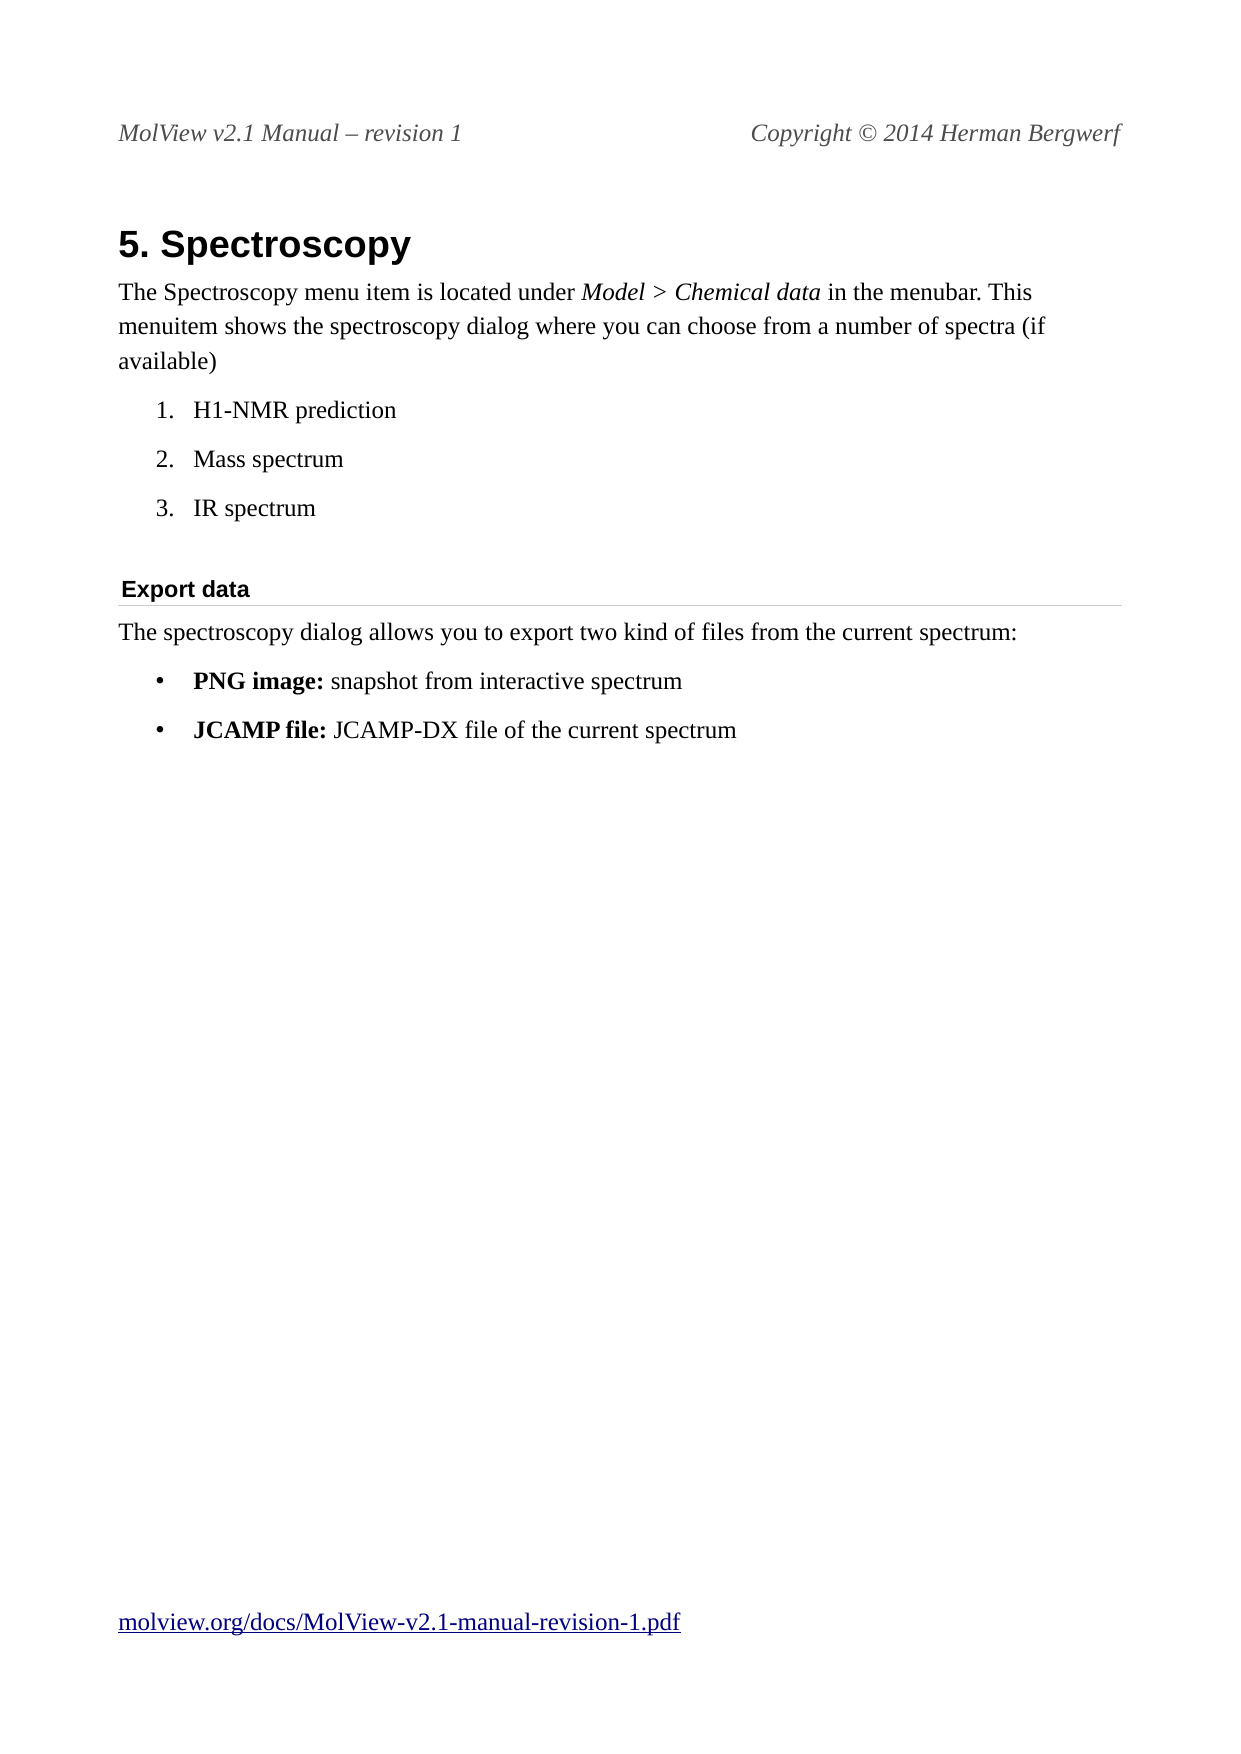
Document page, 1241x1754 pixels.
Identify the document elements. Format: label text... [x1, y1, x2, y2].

text The spectroscopy dialog allows you to export two kind of files from the current spectrum: [118, 617, 1122, 646]
list Mass spectrum [156, 444, 1122, 473]
list PNG image: snapshot from interactive spectrum [156, 666, 1122, 695]
list IR spectrum [156, 493, 1122, 522]
subtitle 5. Spectroscopy [118, 221, 1122, 265]
list H1-NMR prediction [156, 395, 1122, 424]
text The Spectroscopy menu item is located under Model > Chemical data in the menubar. This menuitem shows the spectroscopy dialog where you can choose from a number of spectra (if available) [118, 277, 1122, 375]
subtitle Export data [118, 572, 1122, 605]
list JCAMP file: JCAMP-DX file of the current spectrum [156, 715, 1122, 744]
